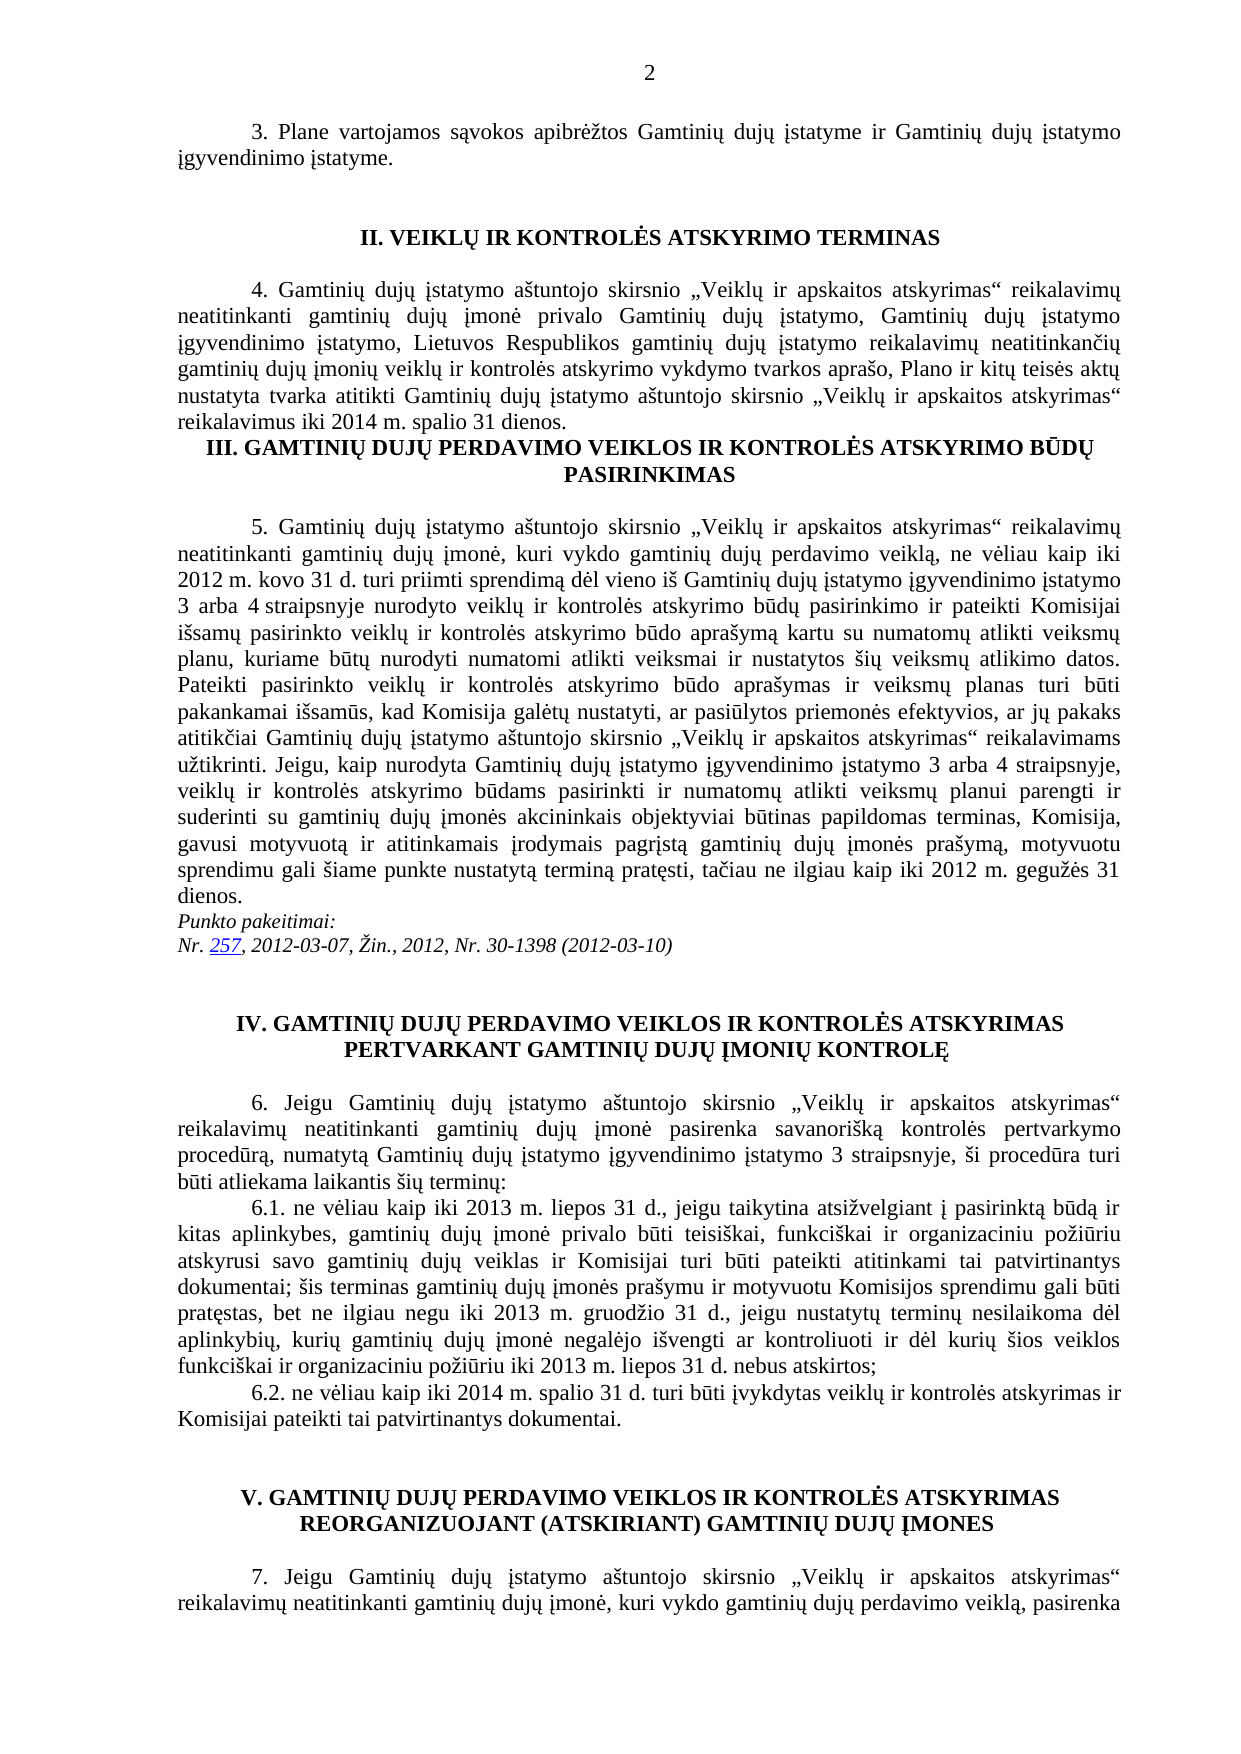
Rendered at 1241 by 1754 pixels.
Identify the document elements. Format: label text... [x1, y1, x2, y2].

text Punkto pakeitimai: [177, 909, 1122, 933]
text V. GAMTINIŲ DUJŲ PERDAVIMO VeiklOS ir kontrolės atskyrimas reorganizuojant (atskiriant) GAMTINIŲ DUJŲ ĮMONes [177, 1484, 1122, 1537]
text 6.1. ne vėliau kaip iki 2013 m. liepos 31 d., jeigu taikytina atsižvelgiant į pasirinktą būdą ir kitas aplinkybes, gamtinių dujų įmonė privalo būti teisiškai, funkciškai ir organizaciniu požiūriu atskyrusi savo gamtinių dujų veiklas ir Komisijai turi būti pateikti atitinkami tai patvirtinantys dokumentai; šis terminas gamtinių dujų įmonės prašymu ir motyvuotu Komisijos sprendimu gali būti pratęstas, bet ne ilgiau negu iki 2013 m. gruodžio 31 d., jeigu nustatytų terminų nesilaikoma dėl aplinkybių, kurių gamtinių dujų įmonė negalėjo išvengti ar kontroliuoti ir dėl kurių šios veiklos funkciškai ir organizaciniu požiūriu iki 2013 m. liepos 31 d. nebus atskirtos; [177, 1194, 1122, 1378]
text Nr. 257, 2012-03-07, Žin., 2012, Nr. 30-1398 (2012-03-10) [177, 933, 1122, 957]
text 4. Gamtinių dujų įstatymo aštuntojo skirsnio „Veiklų ir apskaitos atskyrimas“ reikalavimų neatitinkanti gamtinių dujų įmonė privalo Gamtinių dujų įstatymo, Gamtinių dujų įstatymo įgyvendinimo įstatymo, Lietuvos Respublikos gamtinių dujų įstatymo reikalavimų neatitinkančių gamtinių dujų įmonių veiklų ir kontrolės atskyrimo vykdymo tvarkos aprašo, Plano ir kitų teisės aktų nustatyta tvarka atitikti Gamtinių dujų įstatymo aštuntojo skirsnio „Veiklų ir apskaitos atskyrimas“ reikalavimus iki 2014 m. spalio 31 dienos. [177, 276, 1122, 434]
text II. VEIKLŲ IR KONTROLĖS ATSKYRIMO TERMINAS [177, 223, 1122, 250]
text 7. Jeigu Gamtinių dujų įstatymo aštuntojo skirsnio „Veiklų ir apskaitos atskyrimas“ reikalavimų neatitinkanti gamtinių dujų įmonė, kuri vykdo gamtinių dujų perdavimo veiklą, pasirenka [177, 1563, 1122, 1616]
text 3. Plane vartojamos sąvokos apibrėžtos Gamtinių dujų įstatyme ir Gamtinių dujų įstatymo įgyvendinimo įstatyme. [177, 118, 1122, 171]
text 6. Jeigu Gamtinių dujų įstatymo aštuntojo skirsnio „Veiklų ir apskaitos atskyrimas“ reikalavimų neatitinkanti gamtinių dujų įmonė pasirenka savanorišką kontrolės pertvarkymo procedūrą, numatytą Gamtinių dujų įstatymo įgyvendinimo įstatymo 3 straipsnyje, ši procedūra turi būti atliekama laikantis šių terminų: [177, 1089, 1122, 1194]
text 6.2. ne vėliau kaip iki 2014 m. spalio 31 d. turi būti įvykdytas veiklų ir kontrolės atskyrimas ir Komisijai pateikti tai patvirtinantys dokumentai. [177, 1378, 1122, 1431]
text III. GAMTINIŲ DUJŲ PERDAVIMO VeiklOS IR KONTROLĖS atskyrimO BŪDŲ PASIRINKIMAS [177, 434, 1122, 487]
text Iv. GAMTINIŲ DUJŲ PERDAVIMO VeiklOS ir kontrolės atskyrimas pertvarkant GAMTINIŲ DUJŲ ĮMONIŲ KONTROLę [177, 1009, 1122, 1062]
text 5. Gamtinių dujų įstatymo aštuntojo skirsnio „Veiklų ir apskaitos atskyrimas“ reikalavimų neatitinkanti gamtinių dujų įmonė, kuri vykdo gamtinių dujų perdavimo veiklą, ne vėliau kaip iki 2012 m. kovo 31 d. turi priimti sprendimą dėl vieno iš Gamtinių dujų įstatymo įgyvendinimo įstatymo 3 arba 4 straipsnyje nurodyto veiklų ir kontrolės atskyrimo būdų pasirinkimo ir pateikti Komisijai išsamų pasirinkto veiklų ir kontrolės atskyrimo būdo aprašymą kartu su numatomų atlikti veiksmų planu, kuriame būtų nurodyti numatomi atlikti veiksmai ir nustatytos šių veiksmų atlikimo datos. Pateikti pasirinkto veiklų ir kontrolės atskyrimo būdo aprašymas ir veiksmų planas turi būti pakankamai išsamūs, kad Komisija galėtų nustatyti, ar pasiūlytos priemonės efektyvios, ar jų pakaks atitikčiai Gamtinių dujų įstatymo aštuntojo skirsnio „Veiklų ir apskaitos atskyrimas“ reikalavimams užtikrinti. Jeigu, kaip nurodyta Gamtinių dujų įstatymo įgyvendinimo įstatymo 3 arba 4 straipsnyje, veiklų ir kontrolės atskyrimo būdams pasirinkti ir numatomų atlikti veiksmų planui parengti ir suderinti su gamtinių dujų įmonės akcininkais objektyviai būtinas papildomas terminas, Komisija, gavusi motyvuotą ir atitinkamais įrodymais pagrįstą gamtinių dujų įmonės prašymą, motyvuotu sprendimu gali šiame punkte nustatytą terminą pratęsti, tačiau ne ilgiau kaip iki 2012 m. gegužės 31 dienos. [177, 513, 1122, 909]
